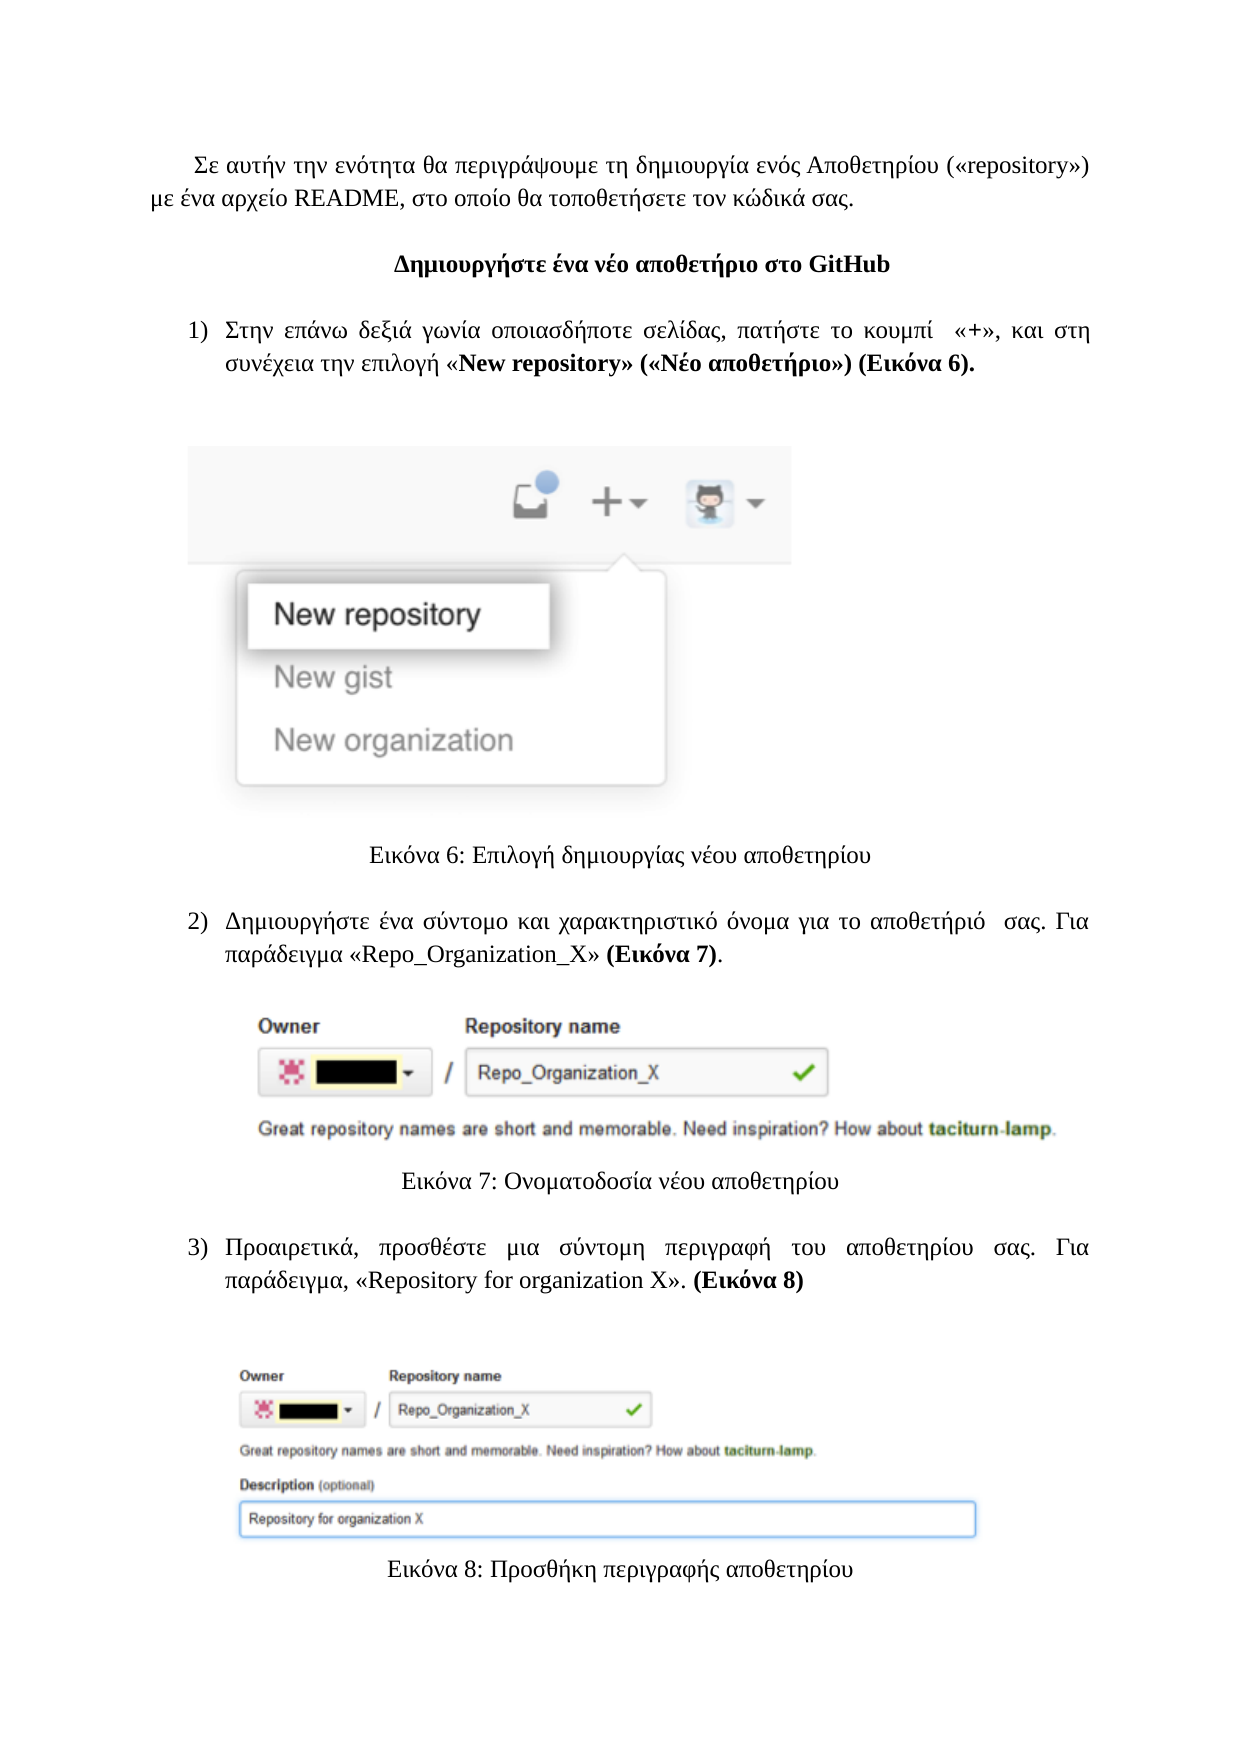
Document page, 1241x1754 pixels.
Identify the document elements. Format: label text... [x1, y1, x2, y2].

text 1) Στην επάνω δεξιά γωνία οποιασδήποτε σελίδας, πατήστε το κουμπί «+», και στη συνέχεια την επιλογή «New repository» («Νέο αποθετήριο») (Εικόνα 6). [187, 315, 1091, 377]
text Δημιουργήστε ένα νέο αποθετήριο στο GitHub [150, 249, 1091, 278]
text Σε αυτήν την ενότητα θα περιγράψουμε τη δημιουργία ενός Αποθετηρίου («repository») με ένα αρχείο README, στο οποίο θα τοποθετήσετε τον κώδικά σας. [150, 150, 1091, 212]
text 2) Δημιουργήστε ένα σύντομο και χαρακτηριστικό όνομα για το αποθετήριό σας. Για παράδειγμα «Repo_Organization_X» (Εικόνα 7). [187, 906, 1091, 967]
text Εικόνα 6: Επιλογή δημιουργίας νέου αποθετηρίου [150, 840, 1091, 868]
text Εικόνα 7: Ονοματοδοσία νέου αποθετηρίου [150, 1166, 1091, 1195]
text 3) Προαιρετικά, προσθέστε μια σύντομη περιγραφή του αποθετηρίου σας. Για παράδειγμα, «Repository for organization X». (Εικόνα 8) [187, 1232, 1091, 1294]
text Εικόνα 8: Προσθήκη περιγραφής αποθετηρίου [150, 1554, 1091, 1583]
